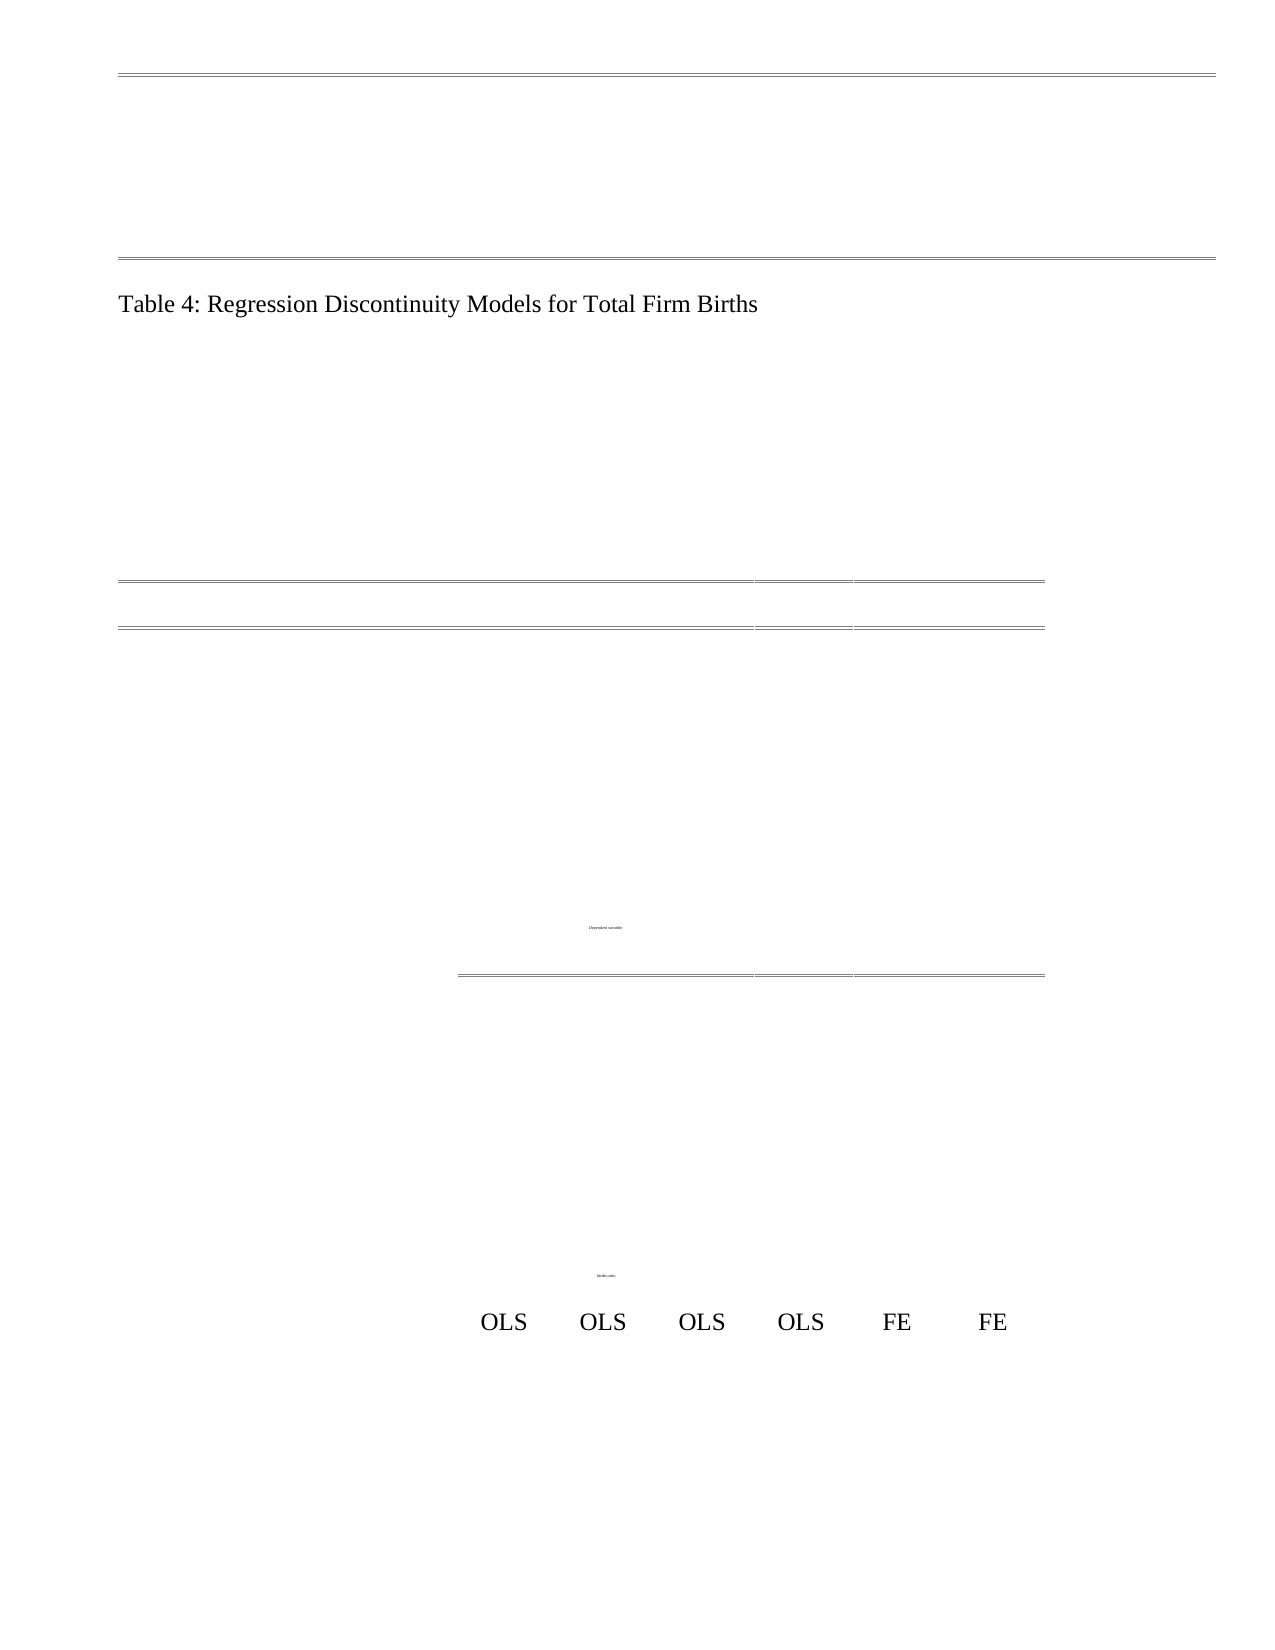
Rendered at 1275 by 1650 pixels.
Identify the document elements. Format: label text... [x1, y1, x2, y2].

table_cell [854, 960, 946, 974]
table_cell [755, 901, 1045, 959]
table_cell [946, 977, 1045, 1006]
table_cell [755, 630, 853, 658]
table_cell [458, 473, 1045, 508]
table_cell [557, 583, 656, 612]
table_cell [946, 960, 1045, 974]
table_cell [656, 566, 754, 580]
table_cell OLS [557, 1307, 656, 1365]
table_cell [656, 612, 754, 626]
table_cell [118, 1064, 458, 1122]
table_cell [118, 566, 458, 580]
table_cell [118, 1365, 458, 1424]
table_cell [557, 566, 656, 580]
table_cell [458, 508, 1045, 566]
table_cell [118, 630, 458, 658]
table_cell [458, 658, 1045, 716]
table_cell [118, 1516, 458, 1550]
table_cell [854, 630, 946, 658]
table_cell FE [854, 1307, 946, 1365]
table_cell [118, 381, 458, 439]
table_cell [118, 1249, 458, 1307]
table_cell [118, 583, 458, 612]
table_cell [458, 1424, 1045, 1482]
table_cell [458, 381, 1045, 439]
table_header [458, 323, 1045, 381]
table_cell [656, 583, 754, 612]
table_cell [854, 977, 946, 1006]
table_cell [755, 1249, 1045, 1307]
table_cell [458, 630, 557, 658]
table_cell [118, 1307, 458, 1365]
table_cell [118, 843, 458, 901]
table_cell [118, 775, 1045, 809]
table_cell [118, 1156, 458, 1191]
table_cell [854, 612, 946, 626]
table_cell [458, 843, 1045, 901]
table_cell [118, 612, 458, 626]
table_cell [458, 583, 557, 612]
table_cell [458, 1191, 1045, 1249]
table_cell [118, 716, 458, 774]
table_cell [458, 809, 1045, 843]
table_cell [458, 1156, 1045, 1191]
table_cell [118, 901, 458, 959]
table_cell [458, 566, 557, 580]
table_cell [755, 566, 853, 580]
table_header [118, 323, 458, 381]
table_cell [557, 960, 656, 974]
table_cell [118, 1006, 458, 1064]
table_cell births ratio [458, 1249, 754, 1307]
table_cell [458, 1006, 1045, 1064]
table_cell [557, 977, 656, 1006]
table_cell [946, 566, 1045, 580]
table_cell [755, 583, 853, 612]
table_cell [458, 977, 557, 1006]
table_cell [118, 439, 1045, 473]
table_cell [118, 1482, 1045, 1516]
table_cell [458, 612, 557, 626]
table_cell [946, 583, 1045, 612]
table_cell Dependent variable: [458, 901, 754, 959]
table_cell [854, 566, 946, 580]
table_cell [854, 583, 946, 612]
table_cell [946, 612, 1045, 626]
table_cell [118, 1191, 458, 1249]
table_cell [557, 612, 656, 626]
table_cell [458, 1064, 1045, 1122]
text Table 4: Regression Discontinuity Models for Total Firm Births [118, 289, 1216, 318]
table_cell [656, 630, 754, 658]
table_cell [755, 960, 853, 974]
table_cell [557, 630, 656, 658]
table_cell OLS [458, 1307, 557, 1365]
table_cell [755, 977, 853, 1006]
table_cell [118, 1122, 1045, 1156]
table_cell [118, 658, 458, 716]
table_cell [458, 1365, 1045, 1424]
table_cell [458, 716, 1045, 774]
table_cell OLS [656, 1307, 754, 1365]
table_cell [946, 630, 1045, 658]
table_cell [118, 508, 458, 566]
table_cell [118, 809, 458, 843]
table_cell [118, 473, 458, 508]
table_cell [118, 960, 458, 1006]
table_cell [458, 1516, 1045, 1550]
table_cell [656, 960, 754, 974]
table_cell [118, 1424, 458, 1482]
table_cell [656, 977, 754, 1006]
table_cell [755, 612, 853, 626]
table_cell OLS [755, 1307, 853, 1365]
table_cell FE [946, 1307, 1045, 1365]
table_cell [458, 960, 557, 974]
